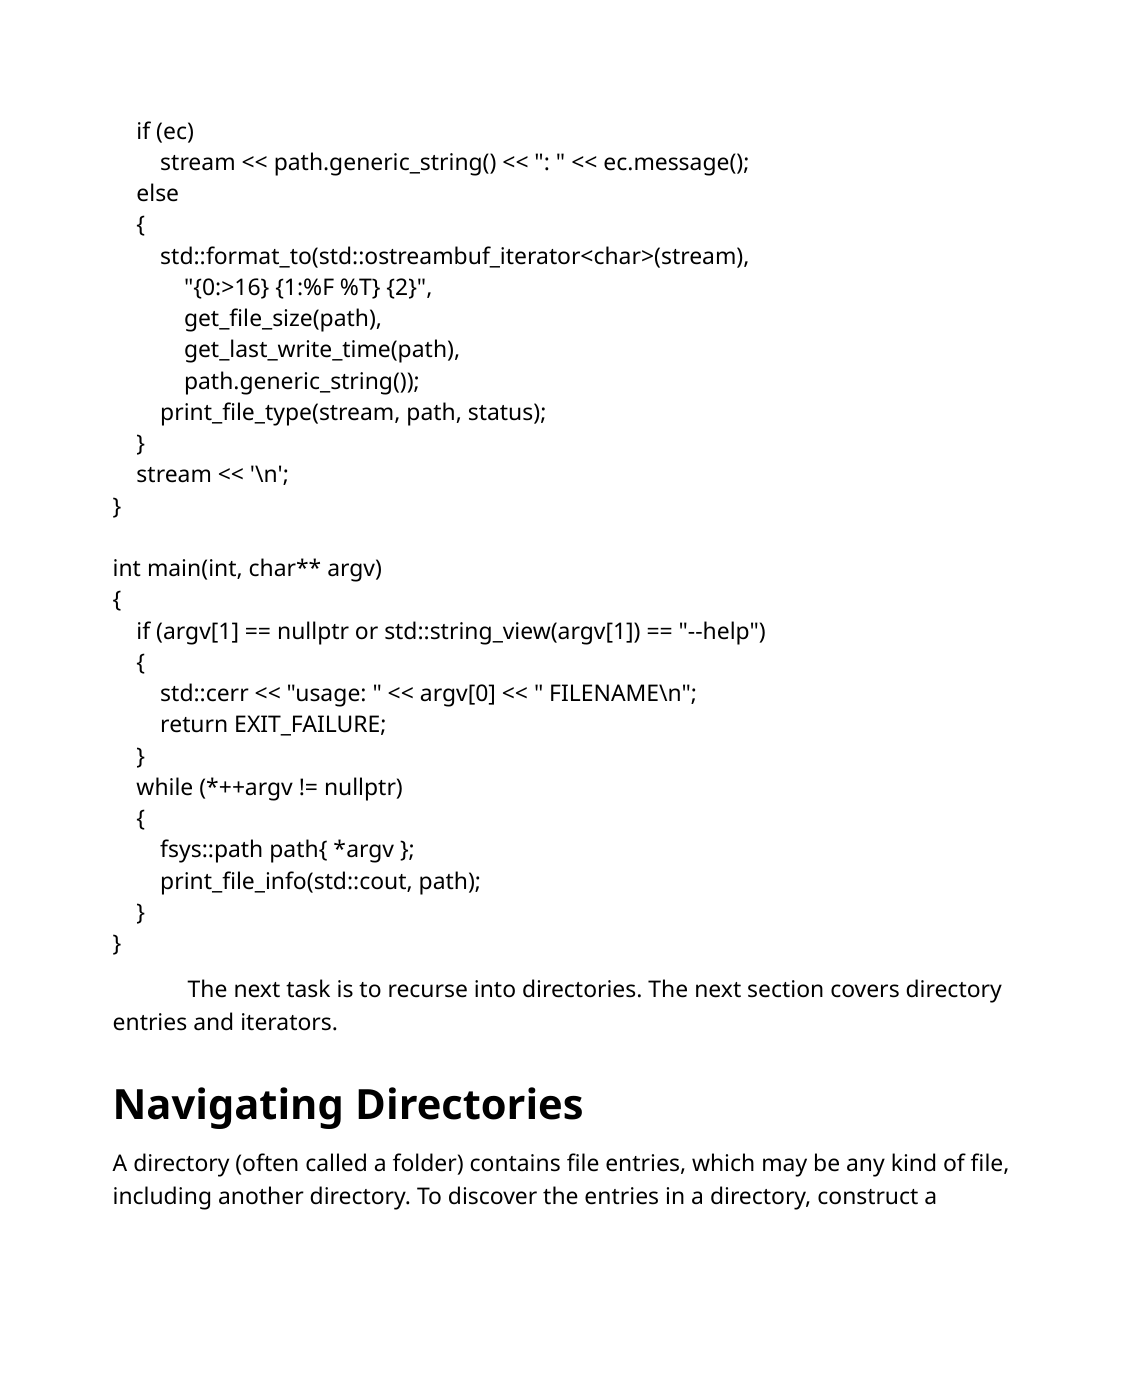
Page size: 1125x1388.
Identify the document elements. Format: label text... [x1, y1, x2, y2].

text { [112, 802, 1012, 833]
text if (argv[1] == nullptr or std::string_view(argv[1]) == "--help") [112, 615, 1012, 646]
text int main(int, char** argv) [112, 552, 1012, 583]
text { [112, 646, 1012, 677]
text { [112, 208, 1012, 240]
text get_last_write_time(path), [112, 333, 1012, 365]
text std::format_to(std::ostreambuf_iterator<char>(stream), [112, 240, 1012, 271]
text } [112, 490, 1012, 521]
text print_file_info(std::cout, path); [112, 865, 1012, 896]
text } [112, 740, 1012, 771]
text get_file_size(path), [112, 302, 1012, 333]
text } [112, 927, 1012, 958]
text path.generic_string()); [112, 365, 1012, 396]
text std::cerr << "usage: " << argv[0] << " FILENAME\n"; [112, 677, 1012, 708]
text A directory (often called a folder) contains file entries, which may be any kind of file, including another directory. To discover the entries in a directory, construct a [112, 1144, 1012, 1211]
text stream << path.generic_string() << ": " << ec.message(); [112, 146, 1012, 177]
text fsys::path path{ *argv }; [112, 833, 1012, 865]
text stream << '\n'; [112, 458, 1012, 490]
subtitle Navigating Directories [112, 1075, 1012, 1132]
text "{0:>16} {1:%F %T} {2}", [112, 271, 1012, 302]
text } [112, 896, 1012, 927]
text while (*++argv != nullptr) [112, 771, 1012, 802]
text { [112, 583, 1012, 615]
text return EXIT_FAILURE; [112, 708, 1012, 740]
text else [112, 177, 1012, 208]
text if (ec) [112, 115, 1012, 146]
text } [112, 427, 1012, 458]
text print_file_type(stream, path, status); [112, 396, 1012, 427]
text The next task is to recurse into directories. The next section covers directory entries and iterators. [112, 971, 1012, 1038]
